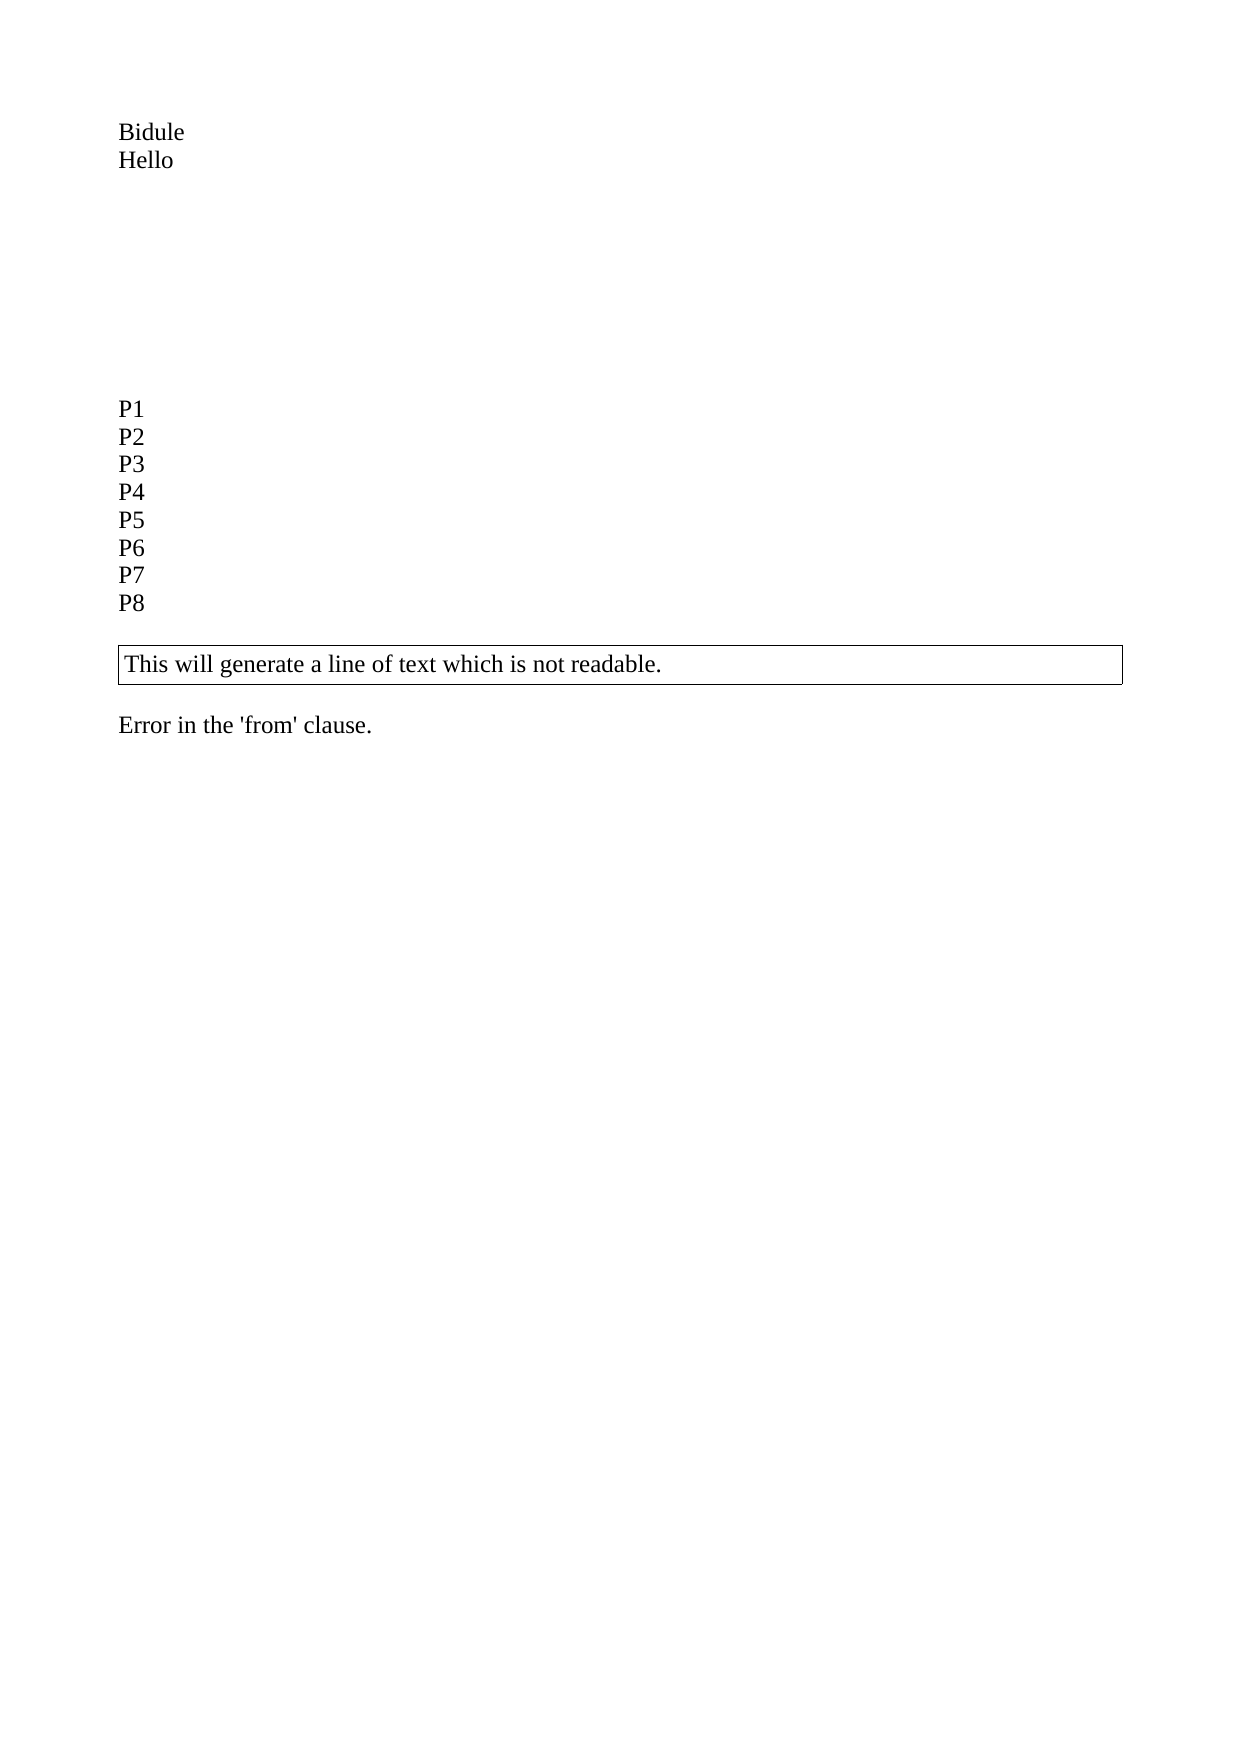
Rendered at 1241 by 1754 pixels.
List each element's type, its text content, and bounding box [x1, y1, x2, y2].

text Error in the 'from' clause. [118, 712, 1122, 739]
text P2 [118, 423, 1122, 451]
text P7 [118, 561, 1122, 589]
table_header This will generate a line of text which is not readable. [119, 646, 1122, 684]
text Hello [118, 146, 1122, 173]
text Bidule [118, 118, 1122, 146]
text P6 [118, 534, 1122, 561]
text P3 [118, 451, 1122, 478]
text P8 [118, 589, 1122, 617]
text P5 [118, 506, 1122, 534]
text P1 [118, 395, 1122, 423]
text P4 [118, 478, 1122, 506]
